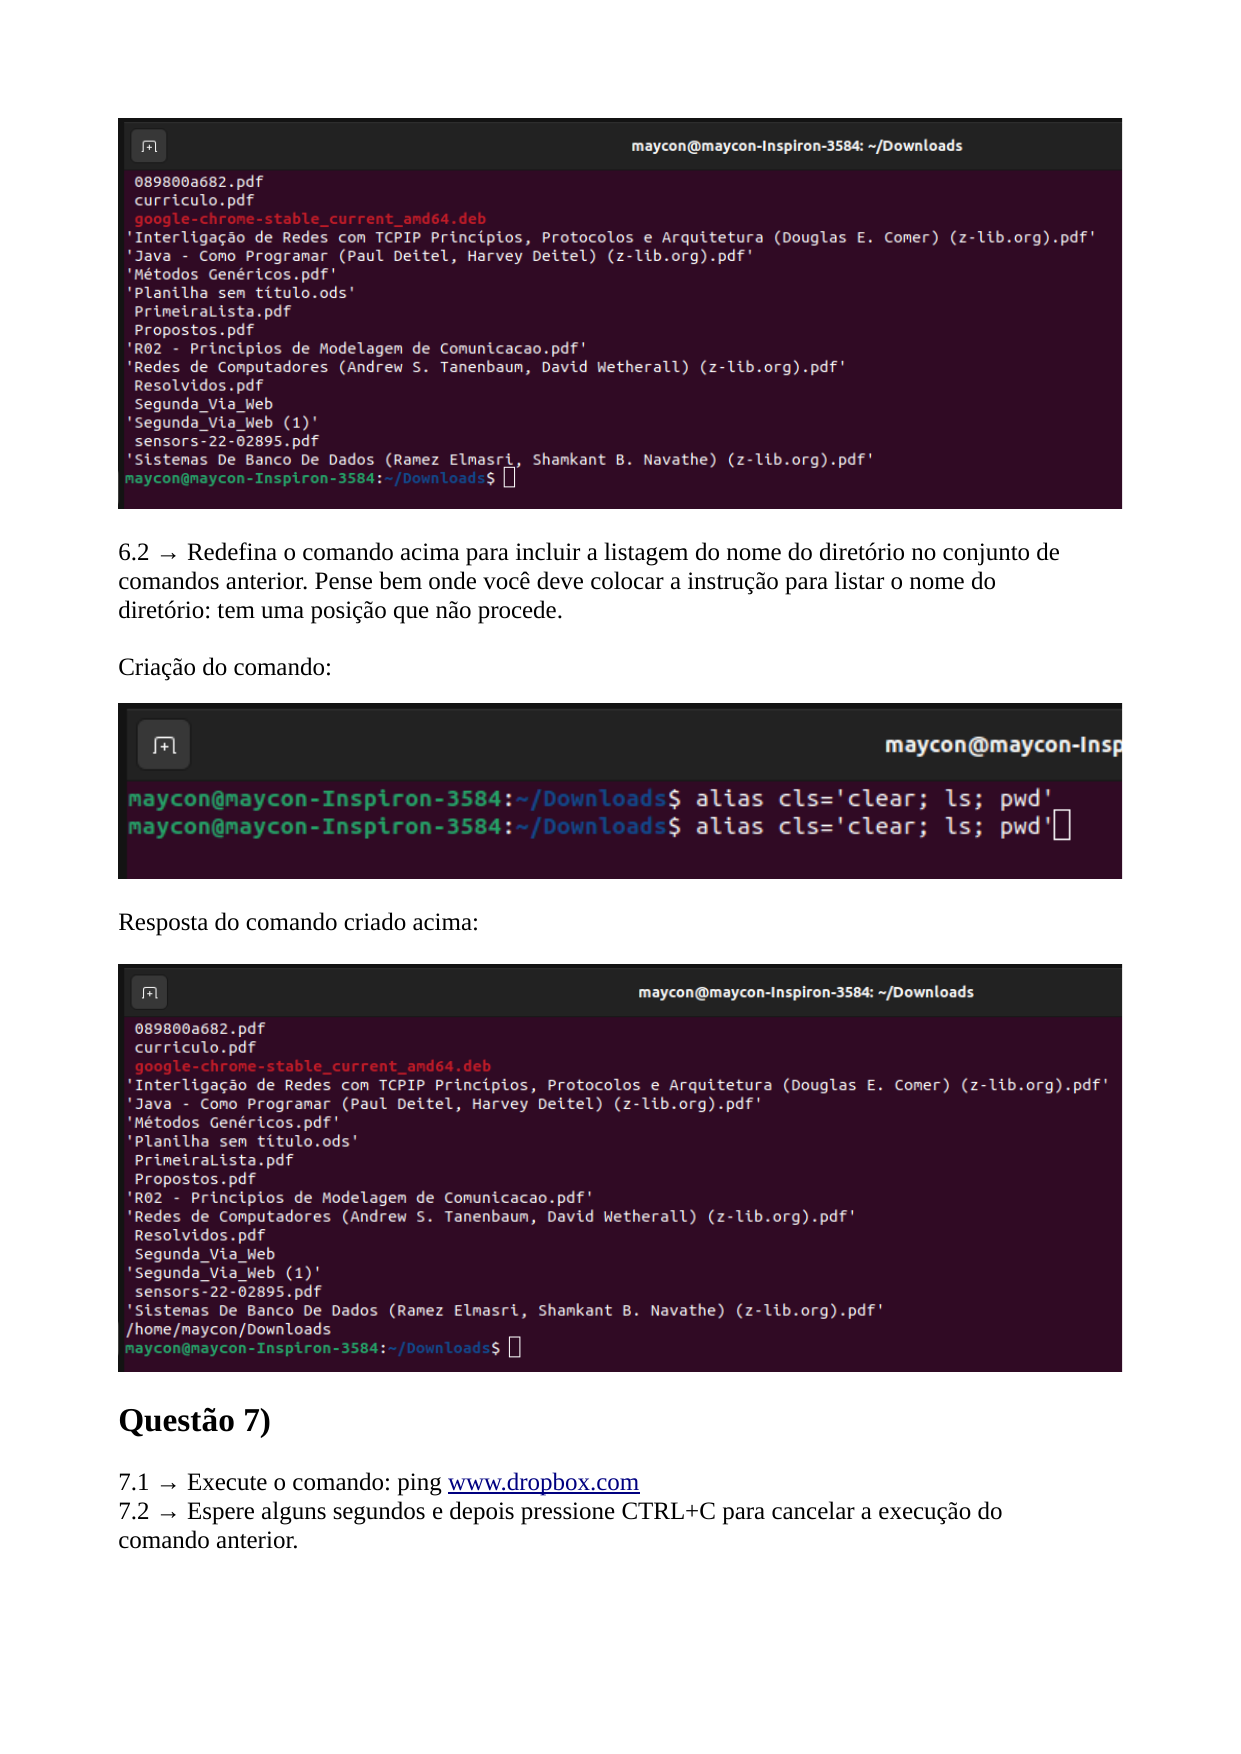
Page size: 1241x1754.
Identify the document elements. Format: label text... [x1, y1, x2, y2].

text Resposta do comando criado acima: [118, 907, 1122, 936]
text comandos anterior. Pense bem onde você deve colocar a instrução para listar o nome do [118, 566, 1122, 595]
text 7.2 → Espere alguns segundos e depois pressione CTRL+C para cancelar a execução do [118, 1496, 1122, 1525]
picture [118, 118, 1123, 509]
text Questão 7) [118, 1400, 1122, 1439]
text diretório: tem uma posição que não procede. [118, 595, 1122, 623]
picture [118, 964, 1123, 1372]
text Criação do comando: [118, 652, 1122, 681]
text 6.2 → Redefina o comando acima para incluir a listagem do nome do diretório no conjunto de [118, 537, 1122, 566]
text comando anterior. [118, 1525, 1122, 1554]
text 7.1 → Execute o comando: ping www.dropbox.com [118, 1467, 1122, 1496]
picture [118, 703, 1123, 879]
